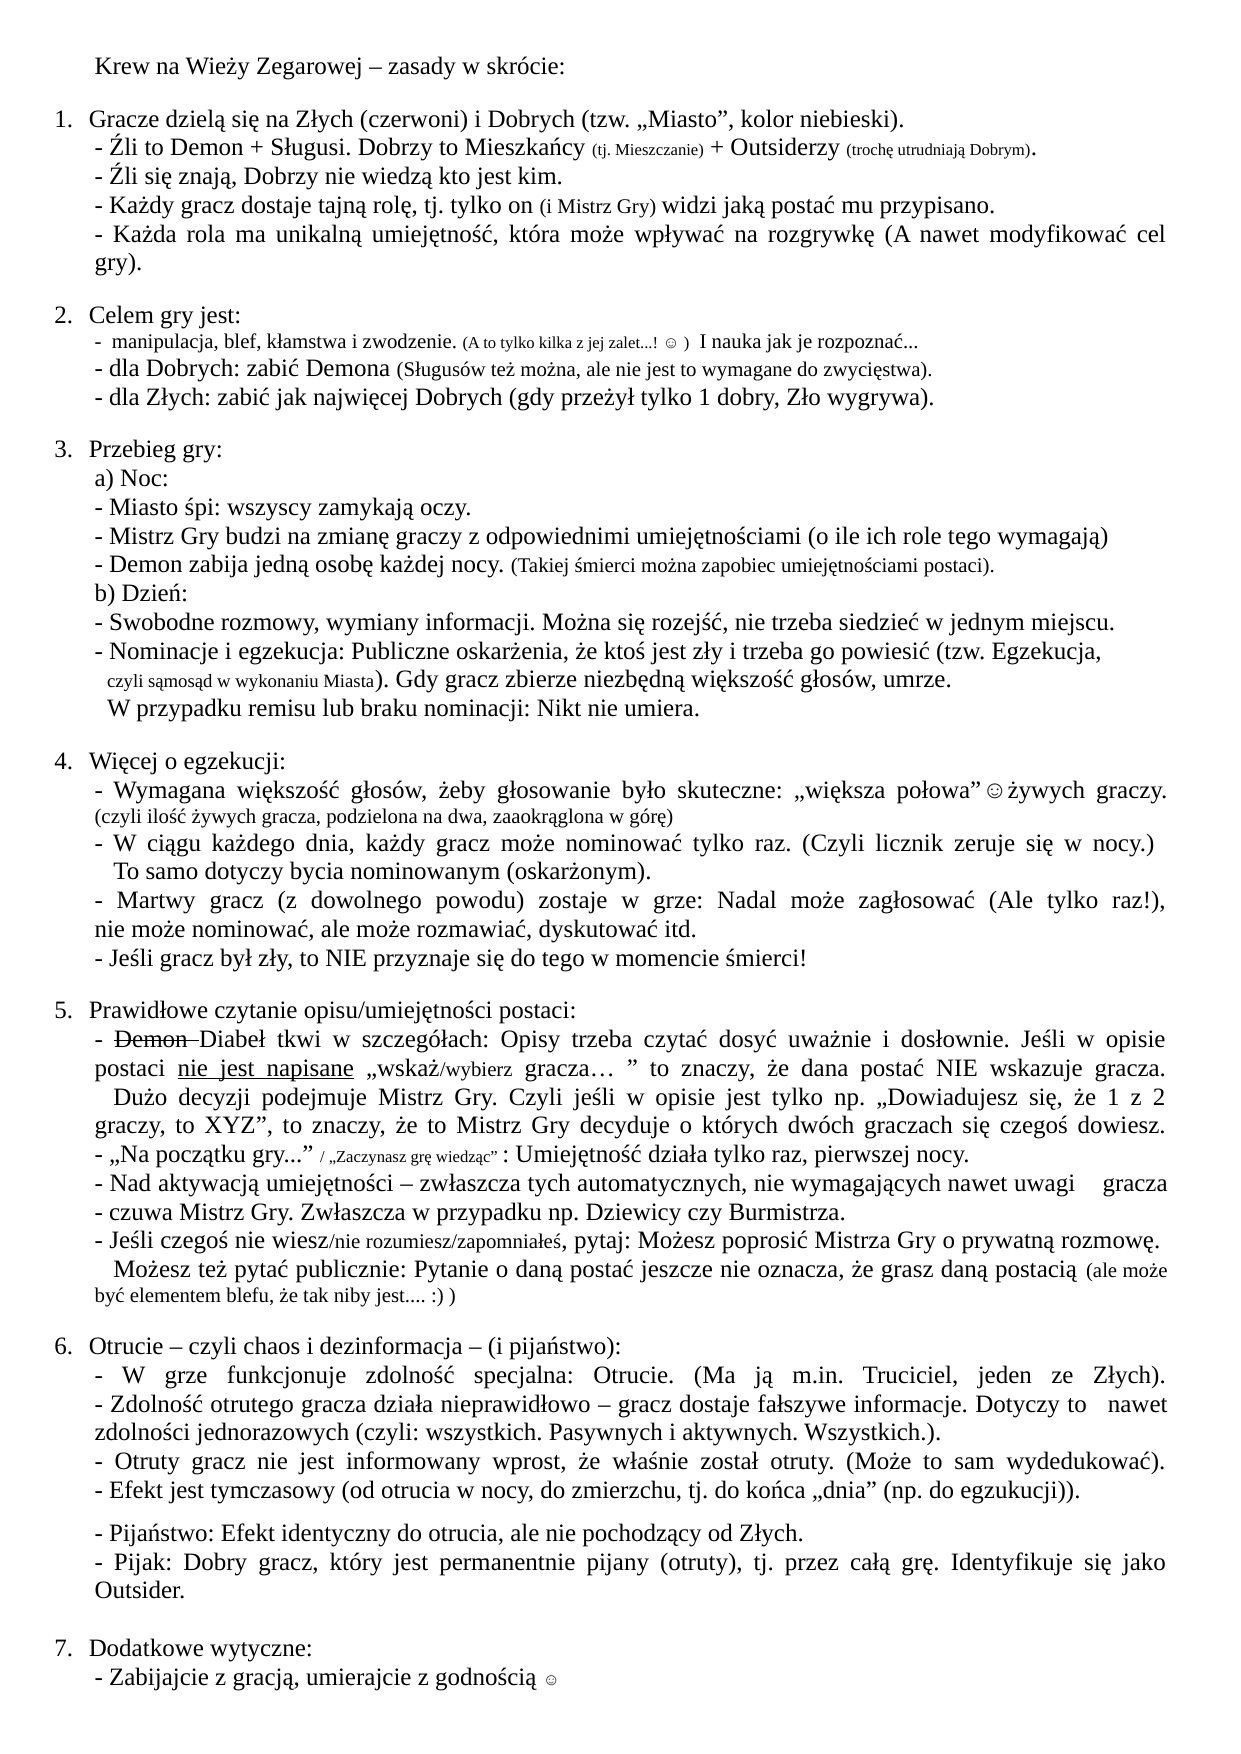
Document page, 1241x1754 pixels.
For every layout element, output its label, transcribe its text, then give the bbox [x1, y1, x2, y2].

list Przebieg gry: a) Noc: - Miasto śpi: wszyscy zamykają oczy. - Mistrz Gry budzi na zmianę graczy z odpowiednimi umiejętnościami (o ile ich role tego wymagają) - Demon zabija jedną osobę każdej nocy. (Takiej śmierci można zapobiec umiejętnościami postaci). b) Dzień: - Swobodne rozmowy, wymiany informacji. Można się rozejść, nie trzeba siedzieć w jednym miejscu. - Nominacje i egzekucja: Publiczne oskarżenia, że ktoś jest zły i trzeba go powiesić (tzw. Egzekucja, czyli sąmosąd w wykonaniu Miasta). Gdy gracz zbierze niezbędną większość głosów, umrze. W przypadku remisu lub braku nominacji: Nikt nie umiera. [54, 434, 1167, 722]
list Więcej o egzekucji: - Wymagana większość głosów, żeby głosowanie było skuteczne: „większa połowa”☺żywych graczy. (czyli ilość żywych gracza, podzielona na dwa, zaaokrąglona w górę) - W ciągu każdego dnia, każdy gracz może nominować tylko raz. (Czyli licznik zeruje się w nocy.) To samo dotyczy bycia nominowanym (oskarżonym). - Martwy gracz (z dowolnego powodu) zostaje w grze: Nadal może zagłosować (Ale tylko raz!), nie może nominować, ale może rozmawiać, dyskutować itd. - Jeśli gracz był zły, to NIE przyznaje się do tego w momencie śmierci! [54, 746, 1167, 971]
list Gracze dzielą się na Złych (czerwoni) i Dobrych (tzw. „Miasto”, kolor niebieski). - Źli to Demon + Sługusi. Dobrzy to Mieszkańcy (tj. Mieszczanie) + Outsiderzy (trochę utrudniają Dobrym). - Źli się znają, Dobrzy nie wiedzą kto jest kim. - Każdy gracz dostaje tajną rolę, tj. tylko on (i Mistrz Gry) widzi jaką postać mu przypisano. - Każda rola ma unikalną umiejętność, która może wpływać na rozgrywkę (A nawet modyfikować cel gry). [54, 104, 1167, 276]
list Prawidłowe czytanie opisu/umiejętności postaci: - Demon Diabeł tkwi w szczegółach: Opisy trzeba czytać dosyć uważnie i dosłownie. Jeśli w opisie postaci nie jest napisane „wskaż/wybierz gracza… ” to znaczy, że dana postać NIE wskazuje gracza. Dużo decyzji podejmuje Mistrz Gry. Czyli jeśli w opisie jest tylko np. „Dowiadujesz się, że 1 z 2 graczy, to XYZ”, to znaczy, że to Mistrz Gry decyduje o których dwóch graczach się czegoś dowiesz. - „Na początku gry...” / „Zaczynasz grę wiedząc” : Umiejętność działa tylko raz, pierwszej nocy. - Nad aktywacją umiejętności – zwłaszcza tych automatycznych, nie wymagających nawet uwagi gracza - czuwa Mistrz Gry. Zwłaszcza w przypadku np. Dziewicy czy Burmistrza. - Jeśli czegoś nie wiesz/nie rozumiesz/zapomniałeś, pytaj: Możesz poprosić Mistrza Gry o prywatną rozmowę. Możesz też pytać publicznie: Pytanie o daną postać jeszcze nie oznacza, że grasz daną postacią (ale może być elementem blefu, że tak niby jest.... :) ) [54, 996, 1167, 1307]
list Dodatkowe wytyczne: - Zabijajcie z gracją, umierajcie z godnością ☺ [54, 1633, 1167, 1691]
list Krew na Wieży Zegarowej – zasady w skrócie: [54, 51, 1167, 79]
list Celem gry jest: - manipulacja, blef, kłamstwa i zwodzenie. (A to tylko kilka z jej zalet...! ☺ ) I nauka jak je rozpoznać... - dla Dobrych: zabić Demona (Sługusów też można, ale nie jest to wymagane do zwycięstwa). - dla Złych: zabić jak najwięcej Dobrych (gdy przeżył tylko 1 dobry, Zło wygrywa). [54, 300, 1167, 411]
list Otrucie – czyli chaos i dezinformacja – (i pijaństwo): - W grze funkcjonuje zdolność specjalna: Otrucie. (Ma ją m.in. Truciciel, jeden ze Złych). - Zdolność otrutego gracza działa nieprawidłowo – gracz dostaje fałszywe informacje. Dotyczy to nawet zdolności jednorazowych (czyli: wszystkich. Pasywnych i aktywnych. Wszystkich.). - Otruty gracz nie jest informowany wprost, że właśnie został otruty. (Może to sam wydedukować). - Efekt jest tymczasowy (od otrucia w nocy, do zmierzchu, tj. do końca „dnia” (np. do egzukucji)). - Pijaństwo: Efekt identyczny do otrucia, ale nie pochodzący od Złych. - Pijak: Dobry gracz, który jest permanentnie pijany (otruty), tj. przez całą grę. Identyfikuje się jako Outsider. [54, 1331, 1167, 1604]
